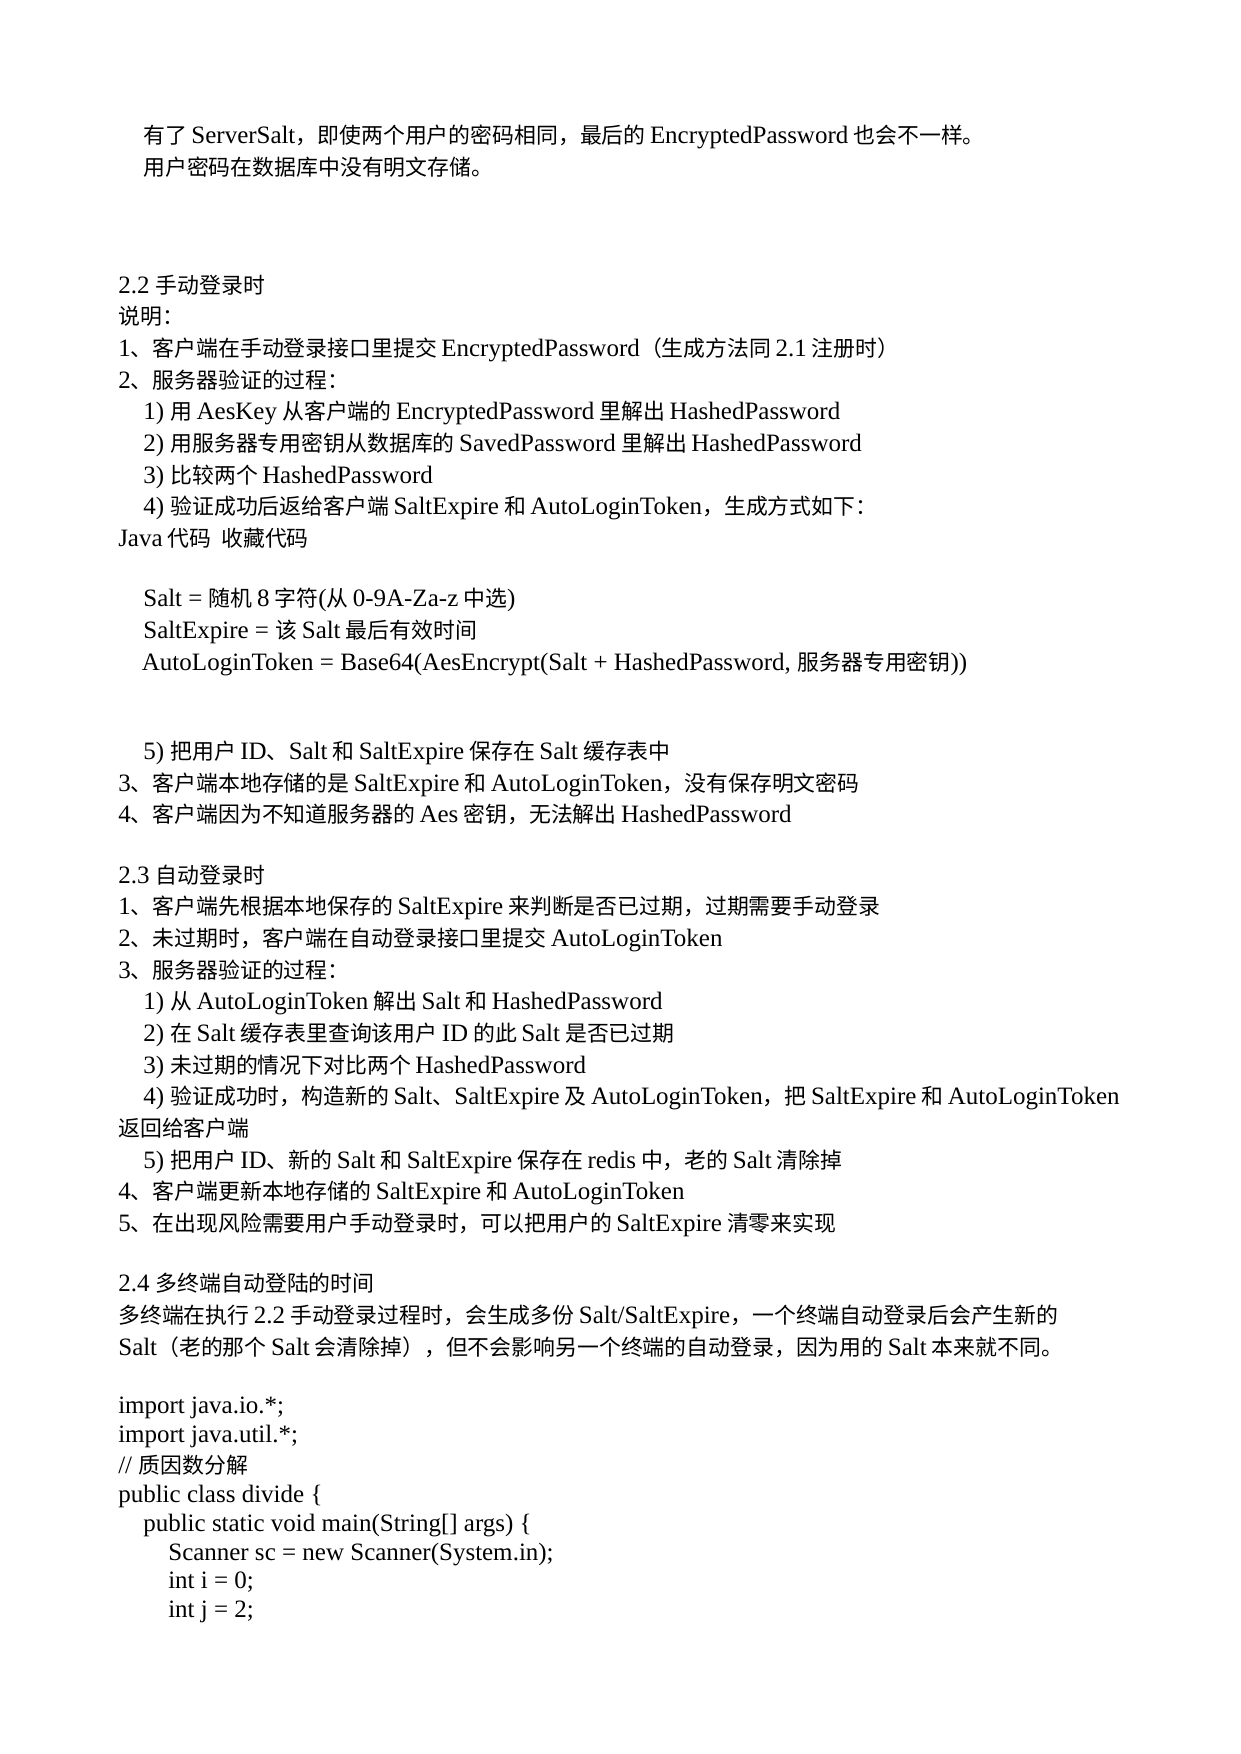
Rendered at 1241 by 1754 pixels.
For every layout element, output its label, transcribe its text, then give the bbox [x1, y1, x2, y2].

text import java.io.*; [118, 1390, 1122, 1419]
text Salt = 随机8字符(从0-9A-Za-z中选) [118, 581, 1122, 613]
text 2、服务器验证的过程： [118, 363, 1122, 394]
text 2.3 自动登录时 [118, 858, 1122, 889]
text 5) 把用户ID、新的Salt和SaltExpire保存在redis中，老的Salt清除掉 [118, 1143, 1122, 1174]
text int j = 2; [118, 1594, 1122, 1623]
text SaltExpire = 该Salt最后有效时间 [118, 613, 1122, 645]
text import java.util.*; [118, 1419, 1122, 1448]
text 1) 用AesKey从客户端的EncryptedPassword里解出HashedPassword [118, 394, 1122, 426]
text 1) 从AutoLoginToken解出Salt和HashedPassword [118, 984, 1122, 1016]
text 说明： [118, 299, 1122, 331]
text 5、在出现风险需要用户手动登录时，可以把用户的SaltExpire清零来实现 [118, 1206, 1122, 1238]
text // 质因数分解 [118, 1448, 1122, 1479]
text 用户密码在数据库中没有明文存储。 [118, 150, 1122, 181]
text Java代码 收藏代码 [118, 521, 1122, 553]
text 3、客户端本地存储的是SaltExpire和AutoLoginToken，没有保存明文密码 [118, 766, 1122, 797]
text 多终端在执行2.2手动登录过程时，会生成多份Salt/SaltExpire，一个终端自动登录后会产生新的Salt（老的那个Salt会清除掉），但不会影响另一个终端的自动登录，因为用的Salt本来就不同。 [118, 1298, 1122, 1361]
text 1、客户端先根据本地保存的SaltExpire来判断是否已过期，过期需要手动登录 [118, 889, 1122, 921]
text public class divide { [118, 1479, 1122, 1508]
text 3、服务器验证的过程： [118, 953, 1122, 984]
text 2) 用服务器专用密钥从数据库的SavedPassword里解出HashedPassword [118, 426, 1122, 458]
text 4、客户端更新本地存储的SaltExpire和AutoLoginToken [118, 1174, 1122, 1206]
text public static void main(String[] args) { [118, 1508, 1122, 1537]
text 1、客户端在手动登录接口里提交EncryptedPassword（生成方法同2.1注册时） [118, 331, 1122, 363]
text int i = 0; [118, 1566, 1122, 1594]
text 2.2 手动登录时 [118, 268, 1122, 299]
text 3) 比较两个HashedPassword [118, 458, 1122, 489]
text 4) 验证成功后返给客户端SaltExpire和AutoLoginToken，生成方式如下： [118, 489, 1122, 521]
text 3) 未过期的情况下对比两个HashedPassword [118, 1048, 1122, 1079]
text 2) 在Salt缓存表里查询该用户ID的此Salt是否已过期 [118, 1016, 1122, 1048]
text AutoLoginToken = Base64(AesEncrypt(Salt + HashedPassword, 服务器专用密钥)) [118, 645, 1122, 676]
text 2、未过期时，客户端在自动登录接口里提交AutoLoginToken [118, 921, 1122, 953]
text 5) 把用户ID、Salt和SaltExpire保存在Salt缓存表中 [118, 734, 1122, 766]
text 4) 验证成功时，构造新的Salt、SaltExpire及AutoLoginToken，把SaltExpire和AutoLoginToken返回给客户端 [118, 1079, 1122, 1143]
text 有了ServerSalt，即使两个用户的密码相同，最后的EncryptedPassword也会不一样。 [118, 118, 1122, 150]
text Scanner sc = new Scanner(System.in); [118, 1537, 1122, 1566]
text 4、客户端因为不知道服务器的Aes密钥，无法解出HashedPassword [118, 797, 1122, 829]
text 2.4 多终端自动登陆的时间 [118, 1266, 1122, 1298]
